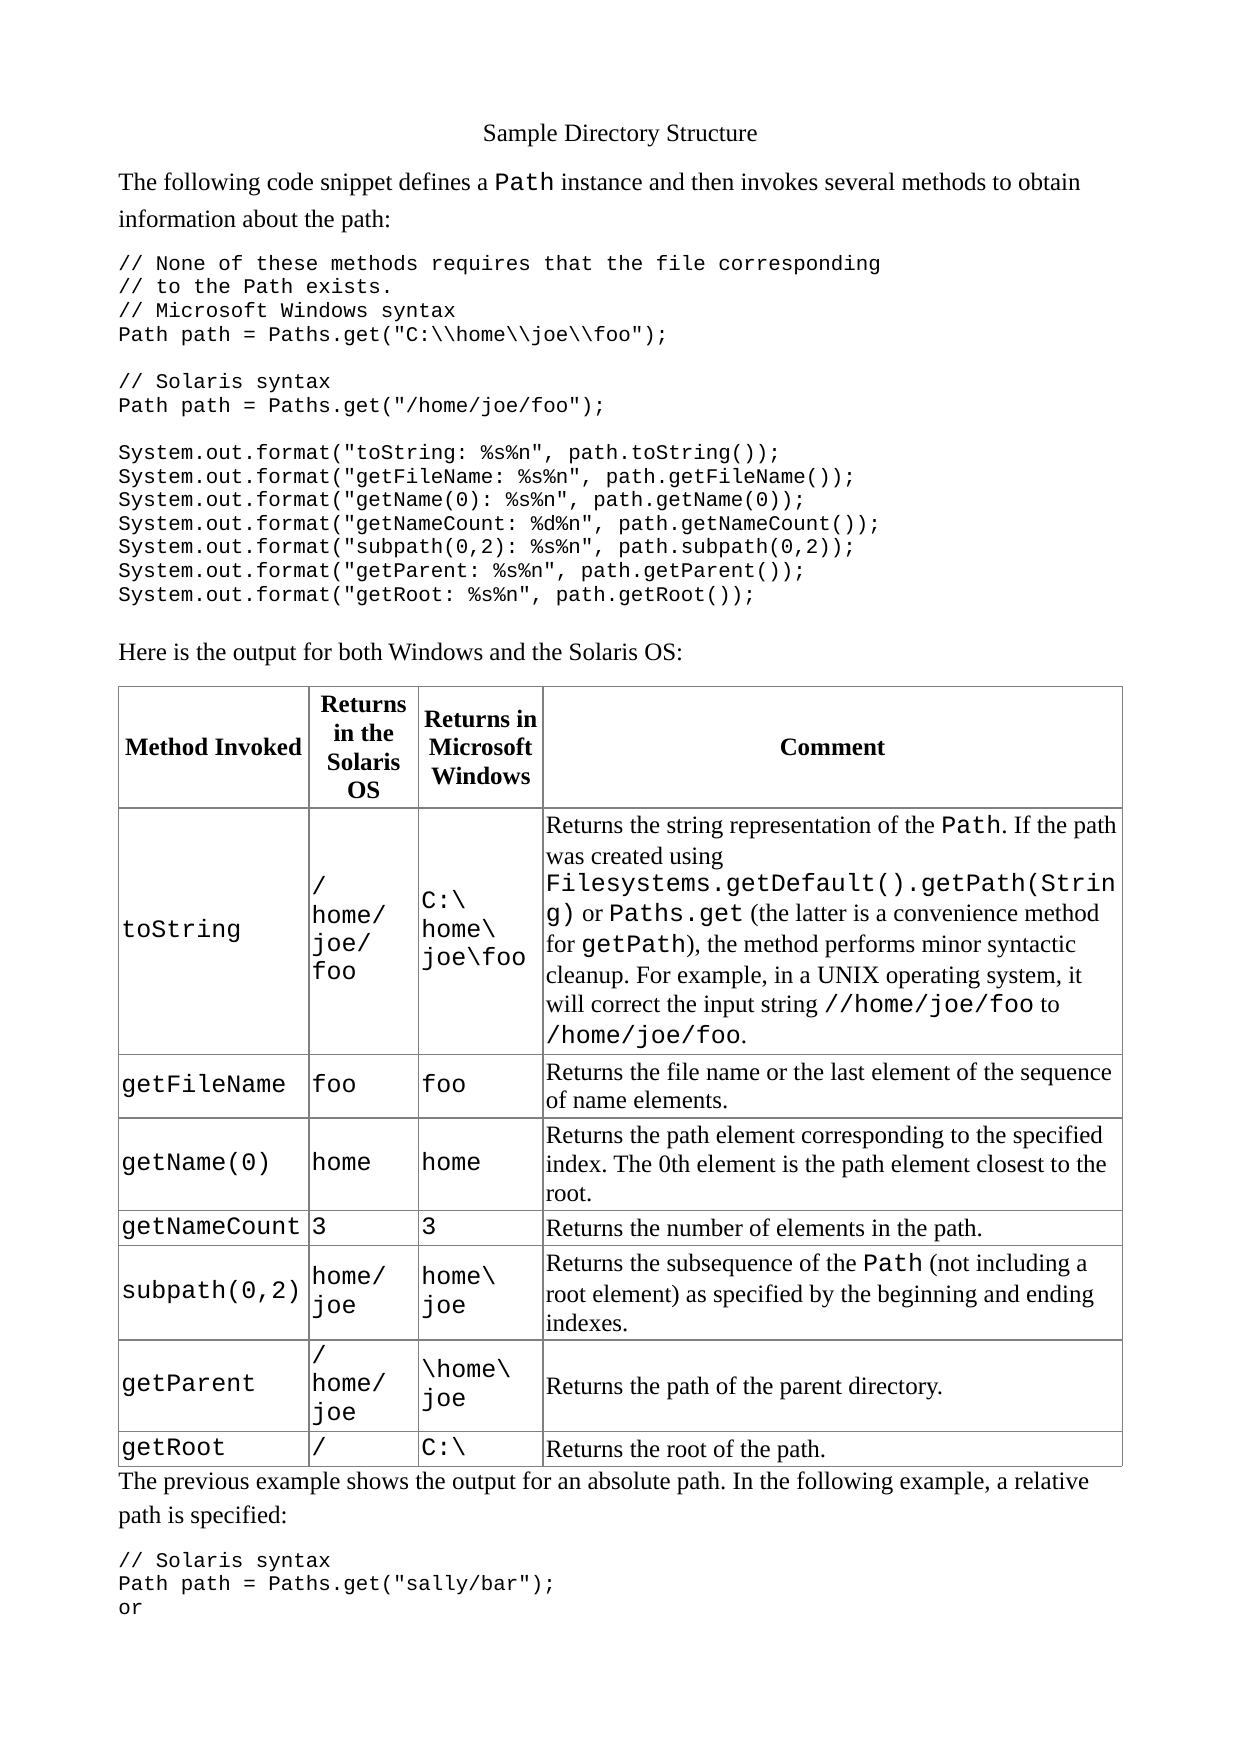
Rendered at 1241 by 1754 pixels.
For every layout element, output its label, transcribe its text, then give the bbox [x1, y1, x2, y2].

text System.out.format("toString: %s%n", path.toString()); [118, 442, 1122, 466]
table_cell foo [419, 1055, 542, 1117]
text Path path = Paths.get("/home/joe/foo"); [118, 395, 1122, 418]
table_cell subpath(0,2) [119, 1246, 308, 1339]
text // Solaris syntax [118, 1549, 1122, 1573]
text Path path = Paths.get("C:\\home\\joe\\foo"); [118, 324, 1122, 347]
table_header Comment [544, 687, 1122, 807]
text // Solaris syntax [118, 371, 1122, 395]
text The following code snippet defines a Path instance and then invokes several methods to obtain information about the path: [118, 167, 1122, 232]
table_cell Returns the path element corresponding to the specified index. The 0th element is the path element closest to the root. [544, 1119, 1122, 1210]
text The previous example shows the output for an absolute path. In the following example, a relative path is specified: [118, 1467, 1122, 1529]
table_cell getName(0) [119, 1119, 308, 1210]
text // to the Path exists. [118, 276, 1122, 300]
table_cell Returns the root of the path. [544, 1432, 1122, 1466]
text Here is the output for both Windows and the Solaris OS: [118, 637, 1122, 666]
table_cell home/joe [310, 1246, 418, 1339]
table_cell getParent [119, 1341, 308, 1431]
text or [118, 1597, 1122, 1621]
table_cell Returns the path of the parent directory. [544, 1341, 1122, 1431]
table_cell home\joe [419, 1246, 542, 1339]
table_header Returns in the Solaris OS [310, 687, 418, 807]
table_cell home [419, 1119, 542, 1210]
table_header Method Invoked [119, 687, 308, 807]
table_cell Returns the subsequence of the Path (not including a root element) as specified by the beginning and ending indexes. [544, 1246, 1122, 1339]
table_cell getFileName [119, 1055, 308, 1117]
table_cell 3 [419, 1211, 542, 1245]
table_cell getRoot [119, 1432, 308, 1466]
table_cell getNameCount [119, 1211, 308, 1245]
table_cell /home/joe [310, 1341, 418, 1431]
table_cell toString [119, 809, 308, 1053]
table_header Returns in Microsoft Windows [419, 687, 542, 807]
text System.out.format("getNameCount: %d%n", path.getNameCount()); [118, 513, 1122, 537]
text // Microsoft Windows syntax [118, 300, 1122, 324]
text System.out.format("getName(0): %s%n", path.getName(0)); [118, 489, 1122, 513]
table_cell /home/joe/foo [310, 809, 418, 1053]
text System.out.format("subpath(0,2): %s%n", path.subpath(0,2)); [118, 537, 1122, 560]
table_cell \home\joe [419, 1341, 542, 1431]
text Path path = Paths.get("sally/bar"); [118, 1573, 1122, 1597]
table_cell 3 [310, 1211, 418, 1245]
text // None of these methods requires that the file corresponding [118, 253, 1122, 276]
text Sample Directory Structure [118, 118, 1122, 147]
table_cell foo [310, 1055, 418, 1117]
table_cell C:\ [419, 1432, 542, 1466]
table_cell home [310, 1119, 418, 1210]
text System.out.format("getFileName: %s%n", path.getFileName()); [118, 466, 1122, 489]
table_cell Returns the number of elements in the path. [544, 1211, 1122, 1245]
text System.out.format("getParent: %s%n", path.getParent()); [118, 560, 1122, 584]
table_cell C:\home\joe\foo [419, 809, 542, 1053]
table_cell Returns the string representation of the Path. If the path was created using Filesystems.getDefault().getPath(String) or Paths.get (the latter is a convenience method for getPath), the method performs minor syntactic cleanup. For example, in a UNIX operating system, it will correct the input string //home/joe/foo to /home/joe/foo. [544, 809, 1122, 1053]
table_cell / [310, 1432, 418, 1466]
table_cell Returns the file name or the last element of the sequence of name elements. [544, 1055, 1122, 1117]
text System.out.format("getRoot: %s%n", path.getRoot()); [118, 584, 1122, 607]
